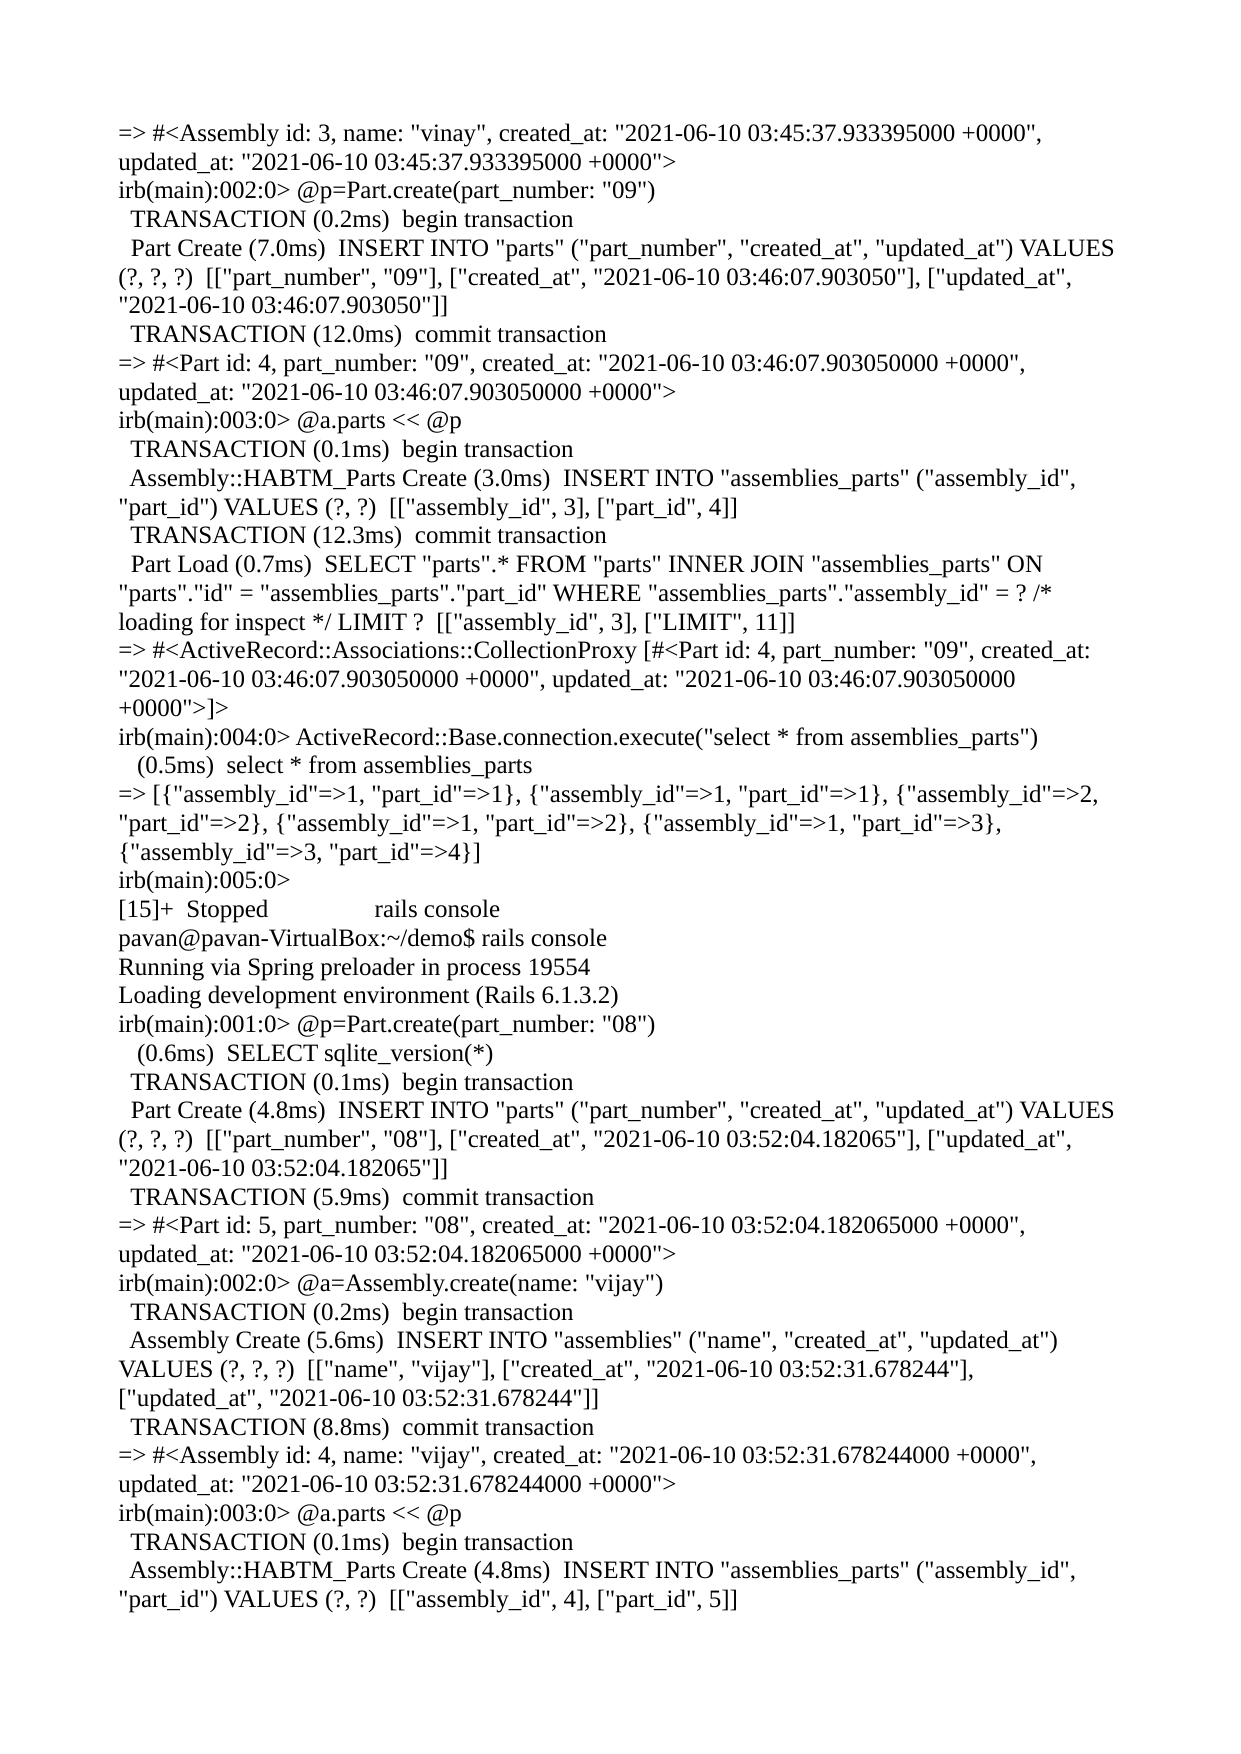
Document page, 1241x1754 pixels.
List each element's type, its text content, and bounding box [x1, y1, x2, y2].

text => #<Assembly id: 4, name: "vijay", created_at: "2021-06-10 03:52:31.678244000 +0000", updated_at: "2021-06-10 03:52:31.678244000 +0000"> [118, 1441, 1122, 1498]
text Part Create (7.0ms) INSERT INTO "parts" ("part_number", "created_at", "updated_at") VALUES (?, ?, ?) [["part_number", "09"], ["created_at", "2021-06-10 03:46:07.903050"], ["updated_at", "2021-06-10 03:46:07.903050"]] [118, 233, 1122, 319]
text TRANSACTION (8.8ms) commit transaction [118, 1412, 1122, 1441]
text TRANSACTION (0.2ms) begin transaction [118, 1297, 1122, 1326]
text TRANSACTION (12.0ms) commit transaction [118, 319, 1122, 348]
text [15]+ Stopped rails console [118, 894, 1122, 923]
text irb(main):005:0> [118, 866, 1122, 894]
text => #<Part id: 4, part_number: "09", created_at: "2021-06-10 03:46:07.903050000 +0000", updated_at: "2021-06-10 03:46:07.903050000 +0000"> [118, 348, 1122, 406]
text TRANSACTION (5.9ms) commit transaction [118, 1182, 1122, 1211]
text TRANSACTION (0.1ms) begin transaction [118, 434, 1122, 463]
text irb(main):003:0> @a.parts << @p [118, 1498, 1122, 1527]
text (0.6ms) SELECT sqlite_version(*) [118, 1038, 1122, 1067]
text => #<Part id: 5, part_number: "08", created_at: "2021-06-10 03:52:04.182065000 +0000", updated_at: "2021-06-10 03:52:04.182065000 +0000"> [118, 1211, 1122, 1268]
text irb(main):004:0> ActiveRecord::Base.connection.execute("select * from assemblies_parts") [118, 722, 1122, 751]
text irb(main):002:0> @p=Part.create(part_number: "09") [118, 176, 1122, 204]
text Assembly::HABTM_Parts Create (3.0ms) INSERT INTO "assemblies_parts" ("assembly_id", "part_id") VALUES (?, ?) [["assembly_id", 3], ["part_id", 4]] [118, 463, 1122, 521]
text Running via Spring preloader in process 19554 [118, 952, 1122, 981]
text pavan@pavan-VirtualBox:~/demo$ rails console [118, 923, 1122, 952]
text irb(main):001:0> @p=Part.create(part_number: "08") [118, 1009, 1122, 1038]
text => #<Assembly id: 3, name: "vinay", created_at: "2021-06-10 03:45:37.933395000 +0000", updated_at: "2021-06-10 03:45:37.933395000 +0000"> [118, 118, 1122, 176]
text Loading development environment (Rails 6.1.3.2) [118, 981, 1122, 1009]
text Part Create (4.8ms) INSERT INTO "parts" ("part_number", "created_at", "updated_at") VALUES (?, ?, ?) [["part_number", "08"], ["created_at", "2021-06-10 03:52:04.182065"], ["updated_at", "2021-06-10 03:52:04.182065"]] [118, 1096, 1122, 1182]
text irb(main):002:0> @a=Assembly.create(name: "vijay") [118, 1268, 1122, 1297]
text => #<ActiveRecord::Associations::CollectionProxy [#<Part id: 4, part_number: "09", created_at: "2021-06-10 03:46:07.903050000 +0000", updated_at: "2021-06-10 03:46:07.903050000 +0000">]> [118, 636, 1122, 722]
text TRANSACTION (0.1ms) begin transaction [118, 1527, 1122, 1556]
text Assembly Create (5.6ms) INSERT INTO "assemblies" ("name", "created_at", "updated_at") VALUES (?, ?, ?) [["name", "vijay"], ["created_at", "2021-06-10 03:52:31.678244"], ["updated_at", "2021-06-10 03:52:31.678244"]] [118, 1326, 1122, 1412]
text => [{"assembly_id"=>1, "part_id"=>1}, {"assembly_id"=>1, "part_id"=>1}, {"assembly_id"=>2, "part_id"=>2}, {"assembly_id"=>1, "part_id"=>2}, {"assembly_id"=>1, "part_id"=>3}, {"assembly_id"=>3, "part_id"=>4}] [118, 779, 1122, 866]
text TRANSACTION (0.2ms) begin transaction [118, 204, 1122, 233]
text irb(main):003:0> @a.parts << @p [118, 406, 1122, 434]
text Part Load (0.7ms) SELECT "parts".* FROM "parts" INNER JOIN "assemblies_parts" ON "parts"."id" = "assemblies_parts"."part_id" WHERE "assemblies_parts"."assembly_id" = ? /* loading for inspect */ LIMIT ? [["assembly_id", 3], ["LIMIT", 11]] [118, 549, 1122, 636]
text TRANSACTION (12.3ms) commit transaction [118, 521, 1122, 549]
text Assembly::HABTM_Parts Create (4.8ms) INSERT INTO "assemblies_parts" ("assembly_id", "part_id") VALUES (?, ?) [["assembly_id", 4], ["part_id", 5]] [118, 1556, 1122, 1613]
text (0.5ms) select * from assemblies_parts [118, 751, 1122, 779]
text TRANSACTION (0.1ms) begin transaction [118, 1067, 1122, 1096]
